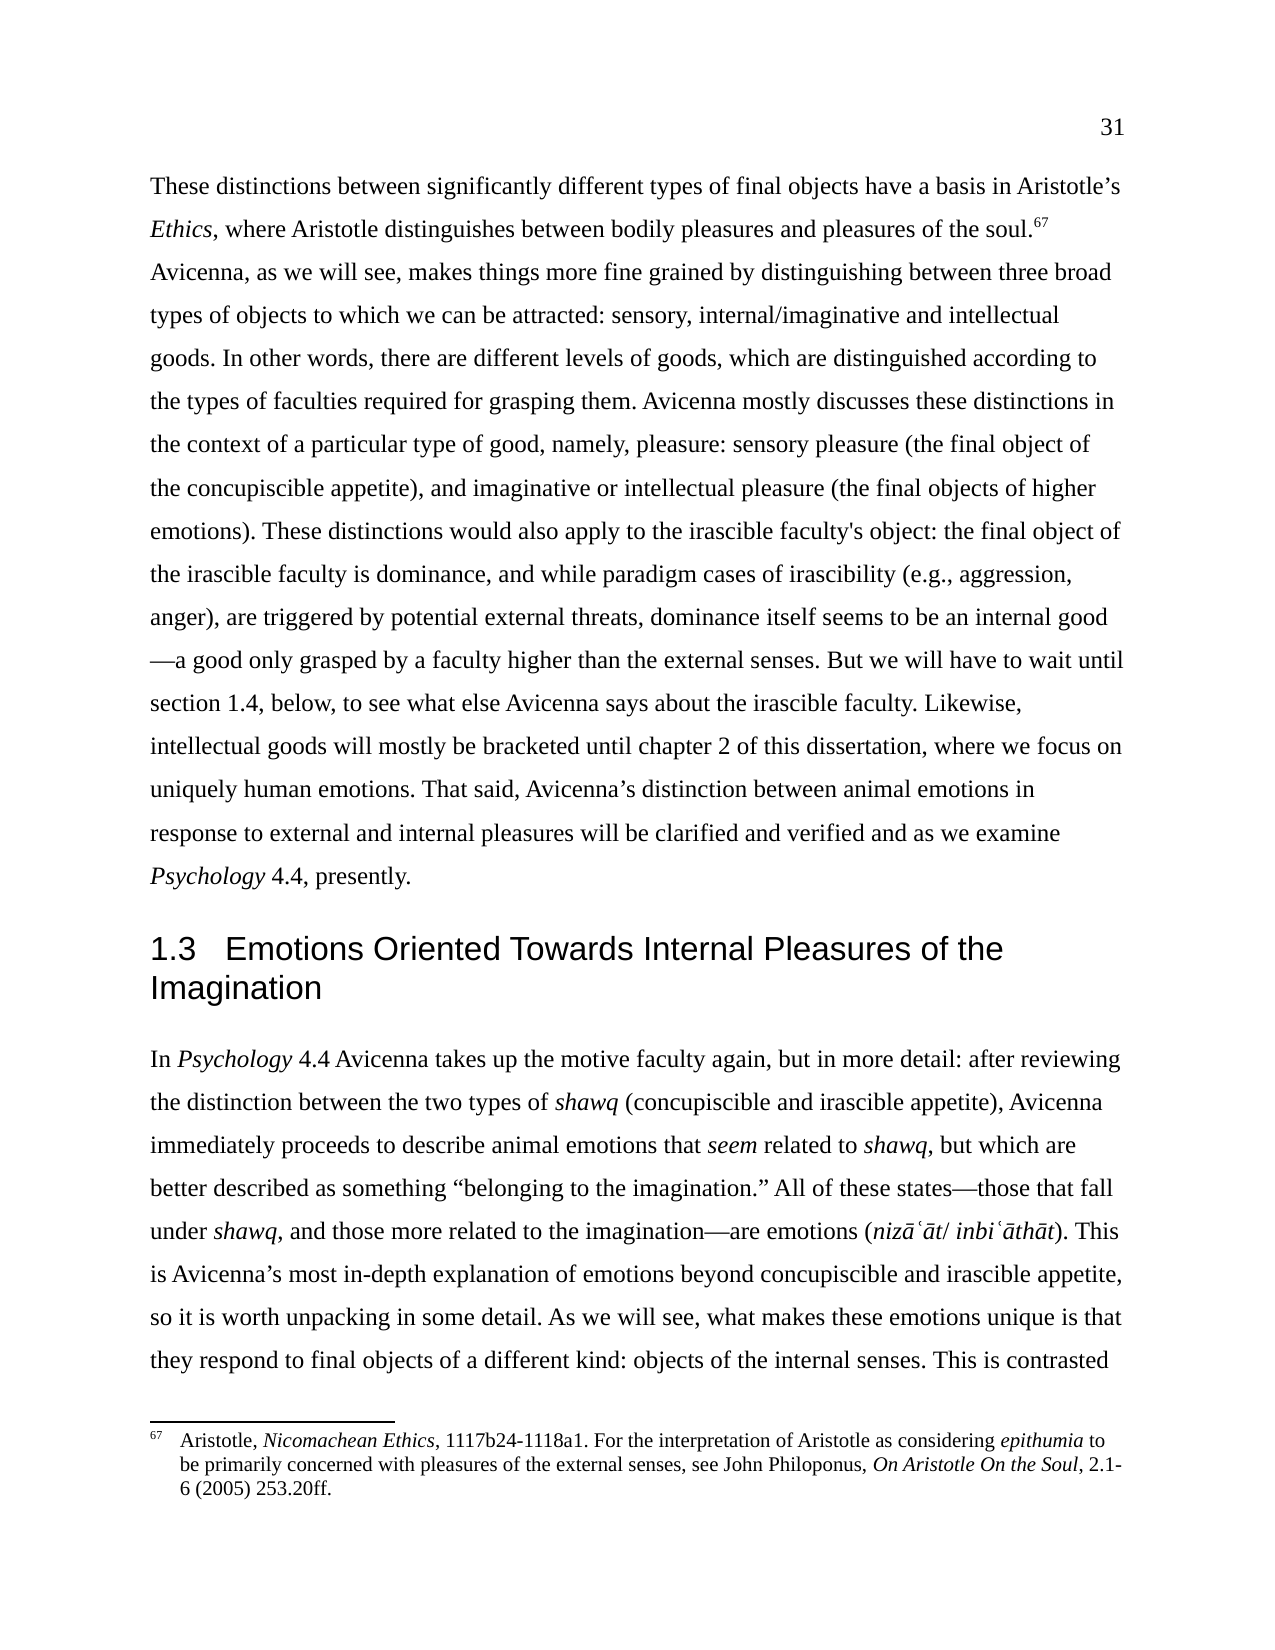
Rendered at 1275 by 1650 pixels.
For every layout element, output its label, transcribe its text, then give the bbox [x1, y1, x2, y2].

text In Psychology 4.4 Avicenna takes up the motive faculty again, but in more detail: after reviewing the distinction between the two types of shawq (concupiscible and irascible appetite), Avicenna immediately proceeds to describe animal emotions that seem related to shawq, but which are better described as something “belonging to the imagination.” All of these states—those that fall under shawq, and those more related to the imagination—are emotions (nizāʿāt/ inbiʿāthāt). This is Avicenna’s most in-depth explanation of emotions beyond concupiscible and irascible appetite, so it is worth unpacking in some detail. As we will see, what makes these emotions unique is that they respond to final objects of a different kind: objects of the internal senses. This is contrasted [150, 1044, 1125, 1374]
text These distinctions between significantly different types of final objects have a basis in Aristotle’s Ethics, where Aristotle distinguishes between bodily pleasures and pleasures of the soul. Avicenna, as we will see, makes things more fine grained by distinguishing between three broad types of objects to which we can be attracted: sensory, internal/imaginative and intellectual goods. In other words, there are different levels of goods, which are distinguished according to the types of faculties required for grasping them. Avicenna mostly discusses these distinctions in the context of a particular type of good, namely, pleasure: sensory pleasure (the final object of the concupiscible appetite), and imaginative or intellectual pleasure (the final objects of higher emotions). These distinctions would also apply to the irascible faculty's object: the final object of the irascible faculty is dominance, and while paradigm cases of irascibility (e.g., aggression, anger), are triggered by potential external threats, dominance itself seems to be an internal good—a good only grasped by a faculty higher than the external senses. But we will have to wait until section 1.4, below, to see what else Avicenna says about the irascible faculty. Likewise, intellectual goods will mostly be bracketed until chapter 2 of this dissertation, where we focus on uniquely human emotions. That said, Avicenna’s distinction between animal emotions in response to external and internal pleasures will be clarified and verified and as we examine Psychology 4.4, presently. [150, 171, 1125, 889]
text Aristotle, Nicomachean Ethics, 1117b24-1118a1. For the interpretation of Aristotle as considering epithumia to be primarily concerned with pleasures of the external senses, see John Philoponus, On Aristotle On the Soul, 2.1-6 (2005) 253.20ff. [150, 1428, 1125, 1500]
subtitle 1.3 Emotions Oriented Towards Internal Pleasures of the Imagination [150, 929, 1125, 1006]
